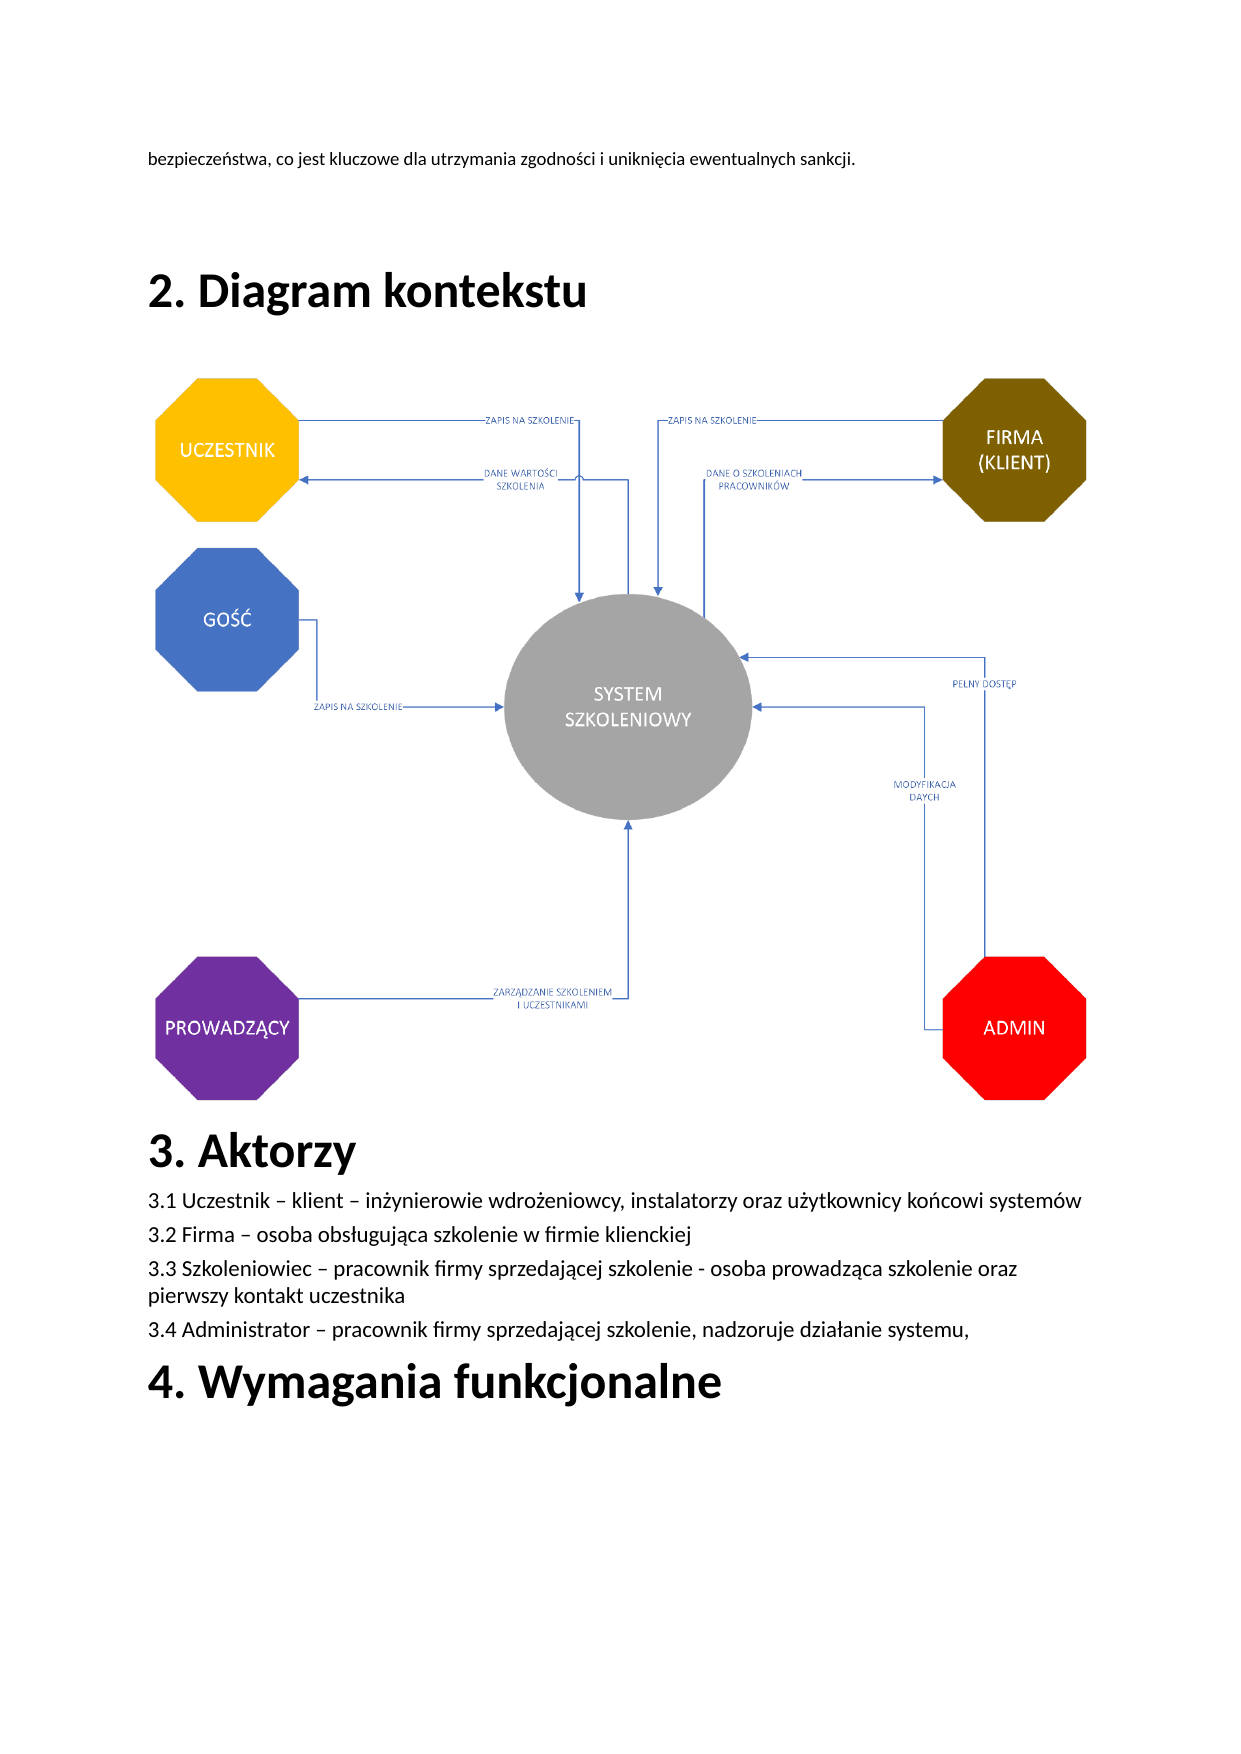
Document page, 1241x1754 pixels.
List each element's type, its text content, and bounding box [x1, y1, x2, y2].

text 3.3 Szkoleniowiec – pracownik firmy sprzedającej szkolenie - osoba prowadząca szkolenie oraz pierwszy kontakt uczestnika [148, 1254, 1093, 1310]
text 2. Diagram kontekstu [148, 259, 1093, 320]
text 3.1 Uczestnik – klient – inżynierowie wdrożeniowcy, instalatorzy oraz użytkownicy końcowi systemów [148, 1186, 1093, 1214]
text 3.2 Firma – osoba obsługująca szkolenie w firmie klienckiej [148, 1220, 1093, 1248]
text 3. Aktorzy [148, 1119, 1093, 1180]
text 3.4 Administrator – pracownik firmy sprzedającej szkolenie, nadzoruje działanie systemu, [148, 1316, 1093, 1344]
text 4. Wymagania funkcjonalne [148, 1349, 1093, 1411]
text bezpieczeństwa, co jest kluczowe dla utrzymania zgodności i uniknięcia ewentualnych sankcji. [148, 148, 1093, 171]
